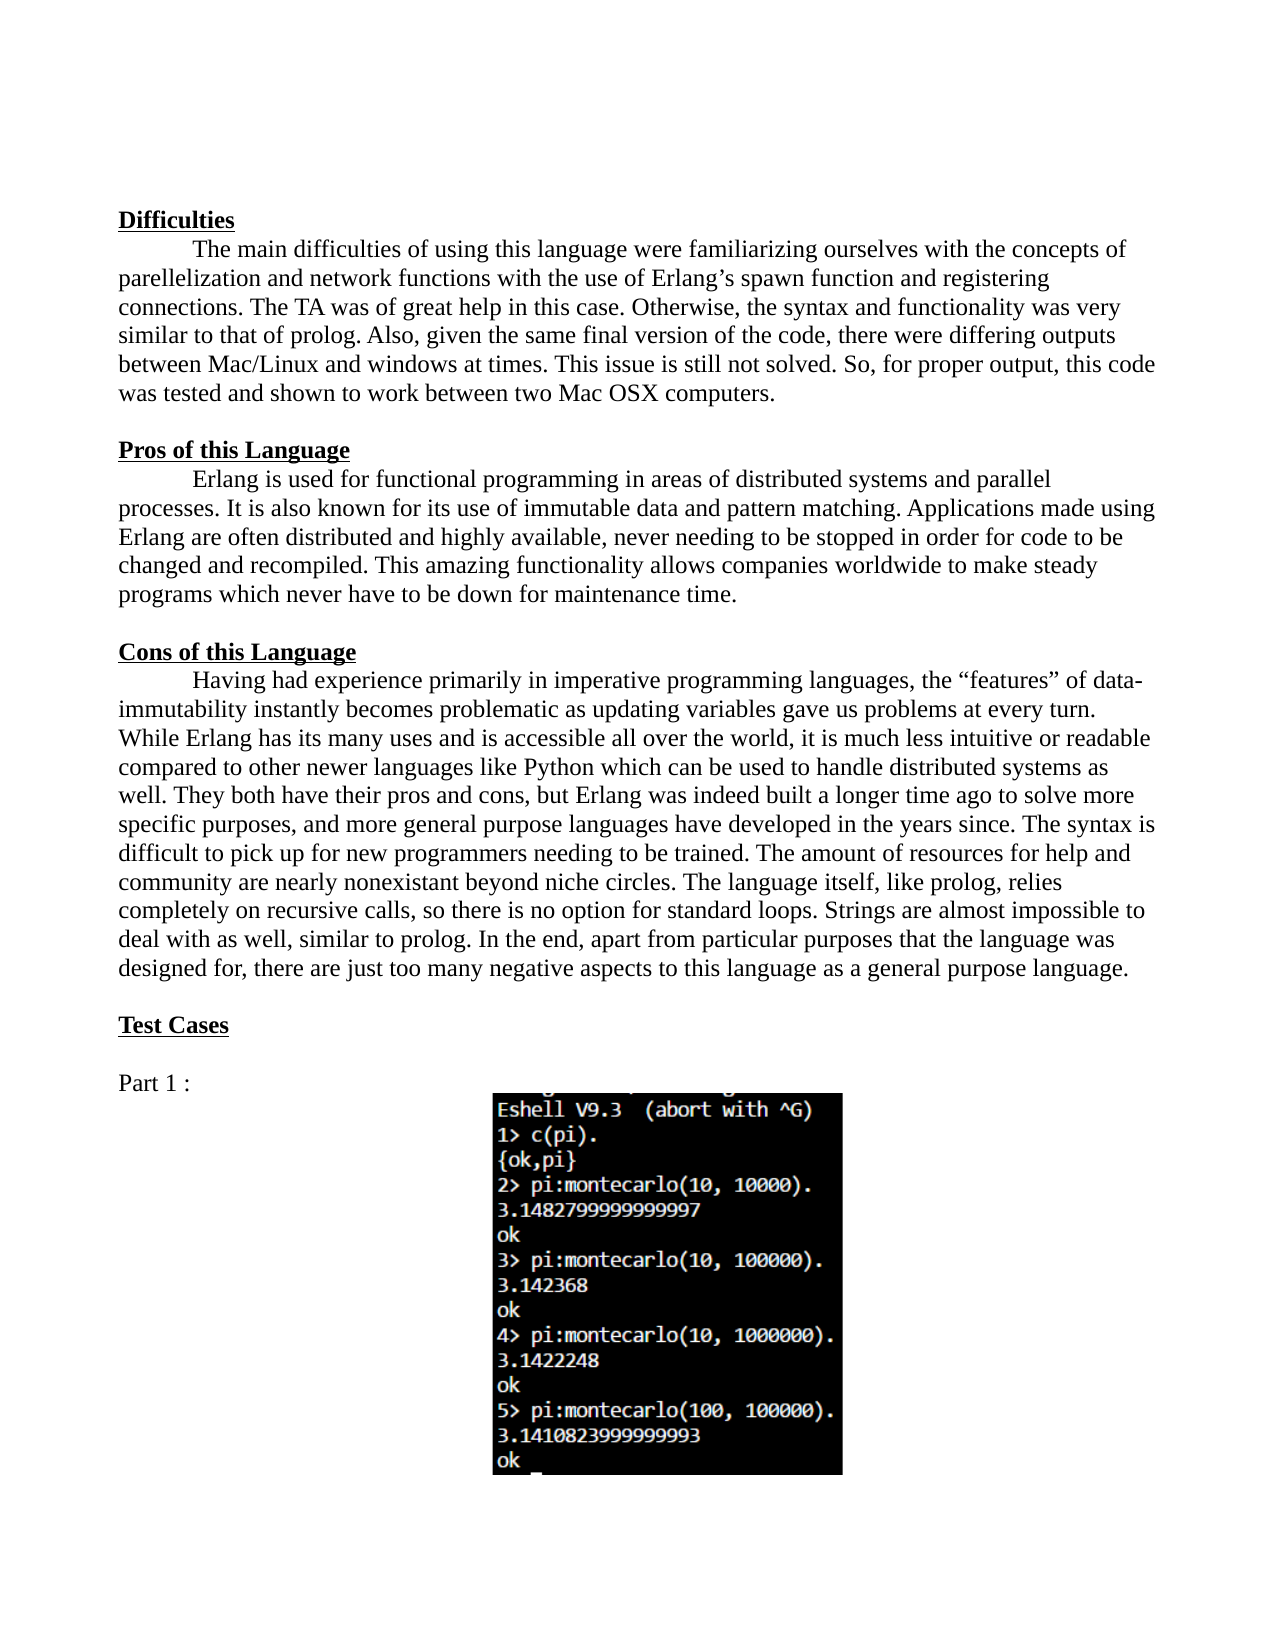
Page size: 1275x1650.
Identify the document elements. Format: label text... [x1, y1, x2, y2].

text The main difficulties of using this language were familiarizing ourselves with the concepts of parellelization and network functions with the use of Erlang’s spawn function and registering connections. The TA was of great help in this case. Otherwise, the syntax and functionality was very similar to that of prolog. Also, given the same final version of the code, there were differing outputs between Mac/Linux and windows at times. This issue is still not solved. So, for proper output, this code was tested and shown to work between two Mac OSX computers. [118, 234, 1157, 407]
text Cons of this Language [118, 637, 1157, 666]
text Part 1 : [118, 1068, 1157, 1097]
picture [492, 1093, 843, 1475]
text Test Cases [118, 1011, 1157, 1039]
text Pros of this Language [118, 436, 1157, 464]
text Having had experience primarily in imperative programming languages, the “features” of data-immutability instantly becomes problematic as updating variables gave us problems at every turn. While Erlang has its many uses and is accessible all over the world, it is much less intuitive or readable compared to other newer languages like Python which can be used to handle distributed systems as well. They both have their pros and cons, but Erlang was indeed built a longer time ago to solve more specific purposes, and more general purpose languages have developed in the years since. The syntax is difficult to pick up for new programmers needing to be trained. The amount of resources for help and community are nearly nonexistant beyond niche circles. The language itself, like prolog, relies completely on recursive calls, so there is no option for standard loops. Strings are almost impossible to deal with as well, similar to prolog. In the end, apart from particular purposes that the language was designed for, there are just too many negative aspects to this language as a general purpose language. [118, 666, 1157, 982]
text Difficulties [118, 206, 1157, 234]
text Erlang is used for functional programming in areas of distributed systems and parallel processes. It is also known for its use of immutable data and pattern matching. Applications made using Erlang are often distributed and highly available, never needing to be stopped in order for code to be changed and recompiled. This amazing functionality allows companies worldwide to make steady programs which never have to be down for maintenance time. [118, 464, 1157, 608]
